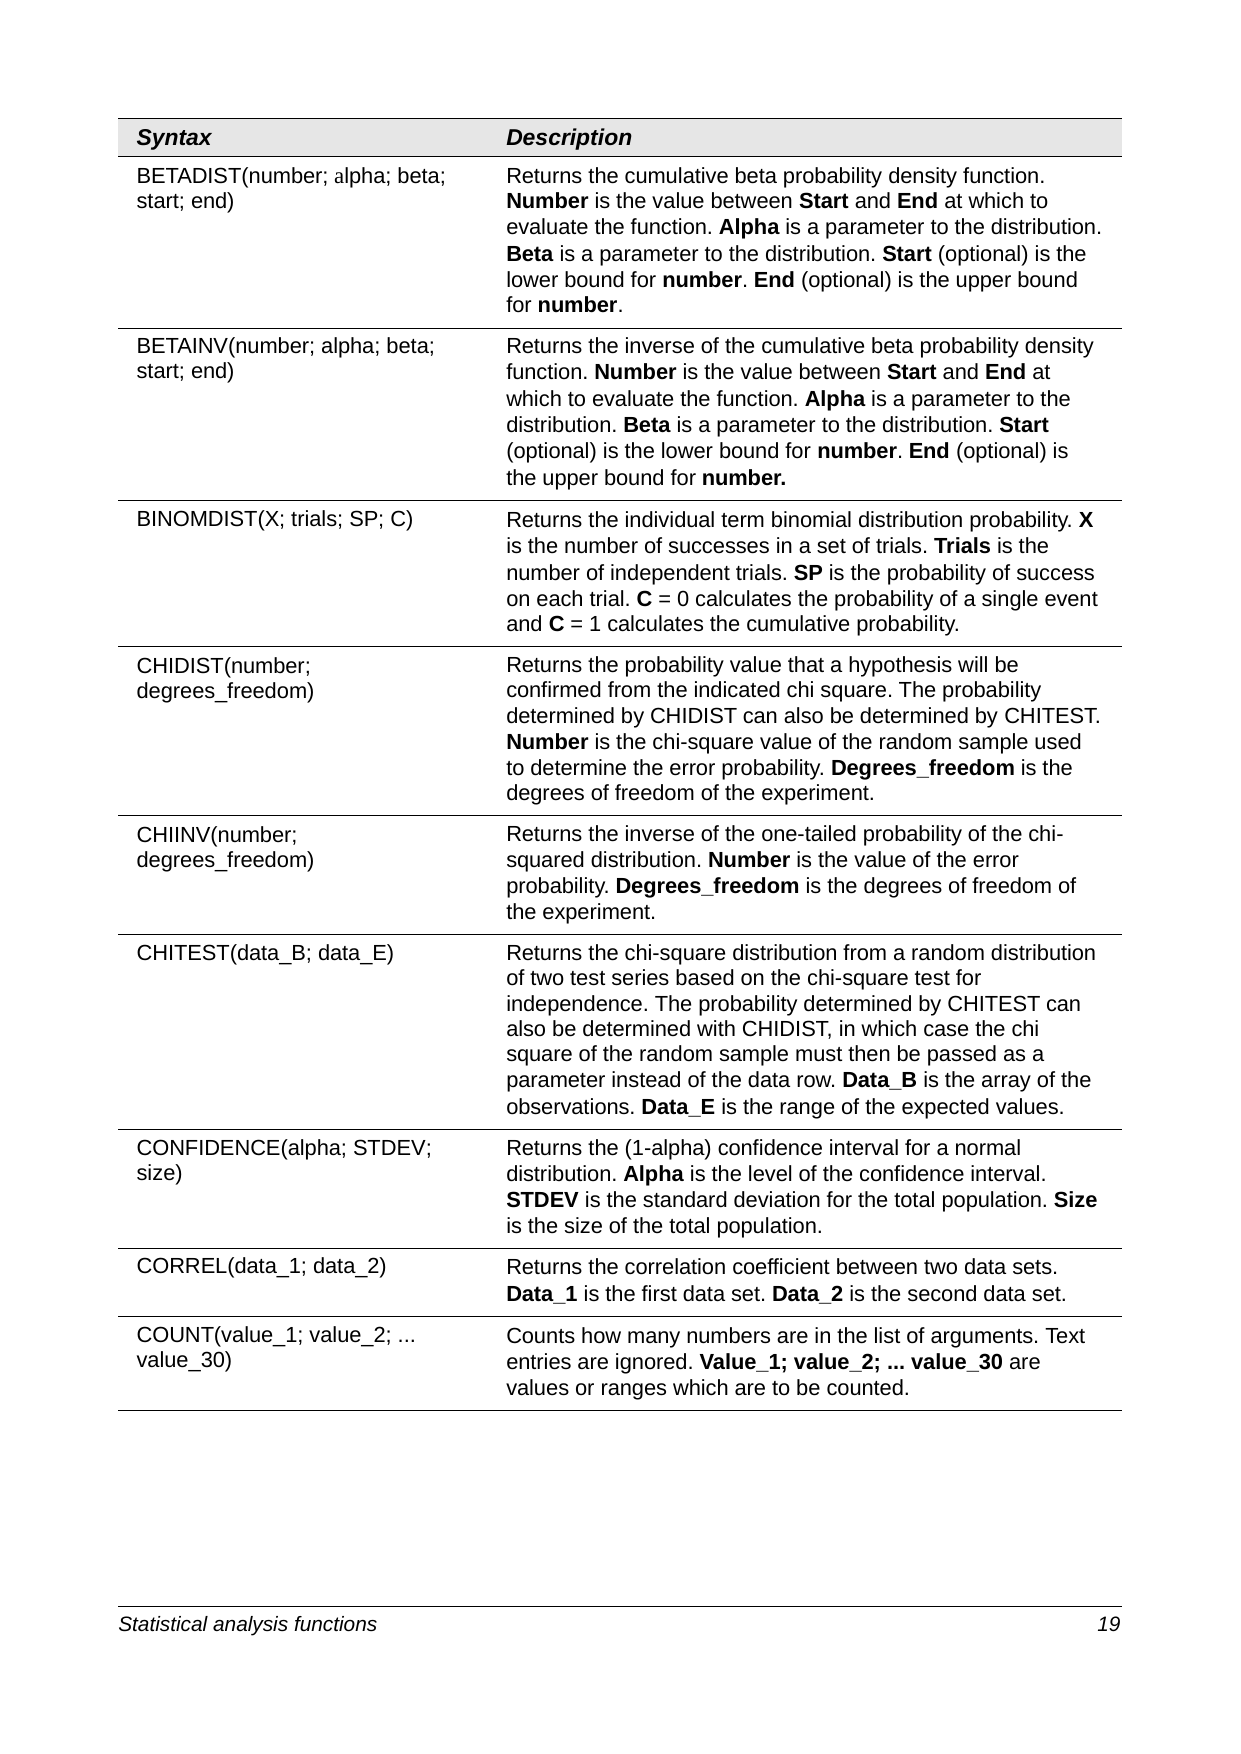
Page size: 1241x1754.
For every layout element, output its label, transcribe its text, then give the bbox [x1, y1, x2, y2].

table_cell Returns the chi-square distribution from a random distribution of two test series based on the chi-square test for independence. The probability determined by CHITEST can also be determined with CHIDIST, in which case the chi square of the random sample must then be passed as a parameter instead of the data row. Data_B is the array of the observations. Data_E is the range of the expected values. [488, 935, 1122, 1129]
table_cell Returns the probability value that a hypothesis will be confirmed from the indicated chi square. The probability determined by CHIDIST can also be determined by CHITEST. Number is the chi-square value of the random sample used to determine the error probability. Degrees_freedom is the degrees of freedom of the experiment. [488, 647, 1122, 815]
table_cell Counts how many numbers are in the list of arguments. Text entries are ignored. Value_1; value_2; ... value_30 are values or ranges which are to be counted. [488, 1317, 1122, 1409]
table_cell Returns the (1-alpha) confidence interval for a normal distribution. Alpha is the level of the confidence interval. STDEV is the standard deviation for the total population. Size is the size of the total population. [488, 1130, 1122, 1248]
table_cell CONFIDENCE(alpha; STDEV; size) [118, 1130, 488, 1248]
table_cell Returns the inverse of the cumulative beta probability density function. Number is the value between Start and End at which to evaluate the function. Alpha is a parameter to the distribution. Beta is a parameter to the distribution. Start (optional) is the lower bound for number. End (optional) is the upper bound for number. [488, 329, 1122, 500]
table_cell CHIDIST(number; degrees_freedom) [118, 647, 488, 815]
table_cell Returns the inverse of the one-tailed probability of the chi-squared distribution. Number is the value of the error probability. Degrees_freedom is the degrees of freedom of the experiment. [488, 816, 1122, 934]
table_header Syntax [118, 119, 488, 156]
table_cell BETADIST(number; alpha; beta; start; end) [118, 157, 488, 327]
table_cell Returns the cumulative beta probability density function. Number is the value between Start and End at which to evaluate the function. Alpha is a parameter to the distribution. Beta is a parameter to the distribution. Start (optional) is the lower bound for number. End (optional) is the upper bound for number. [488, 157, 1122, 327]
table_cell Returns the correlation coefficient between two data sets. Data_1 is the first data set. Data_2 is the second data set. [488, 1249, 1122, 1316]
table_cell CHIINV(number; degrees_freedom) [118, 816, 488, 934]
table_cell Returns the individual term binomial distribution probability. X is the number of successes in a set of trials. Trials is the number of independent trials. SP is the probability of success on each trial. C = 0 calculates the probability of a single event and C = 1 calculates the cumulative probability. [488, 501, 1122, 646]
table_cell BETAINV(number; alpha; beta; start; end) [118, 329, 488, 500]
table_cell CHITEST(data_B; data_E) [118, 935, 488, 1129]
table_header Description [488, 119, 1122, 156]
table_cell BINOMDIST(X; trials; SP; C) [118, 501, 488, 646]
table_cell CORREL(data_1; data_2) [118, 1249, 488, 1316]
table_cell COUNT(value_1; value_2; ... value_30) [118, 1317, 488, 1409]
